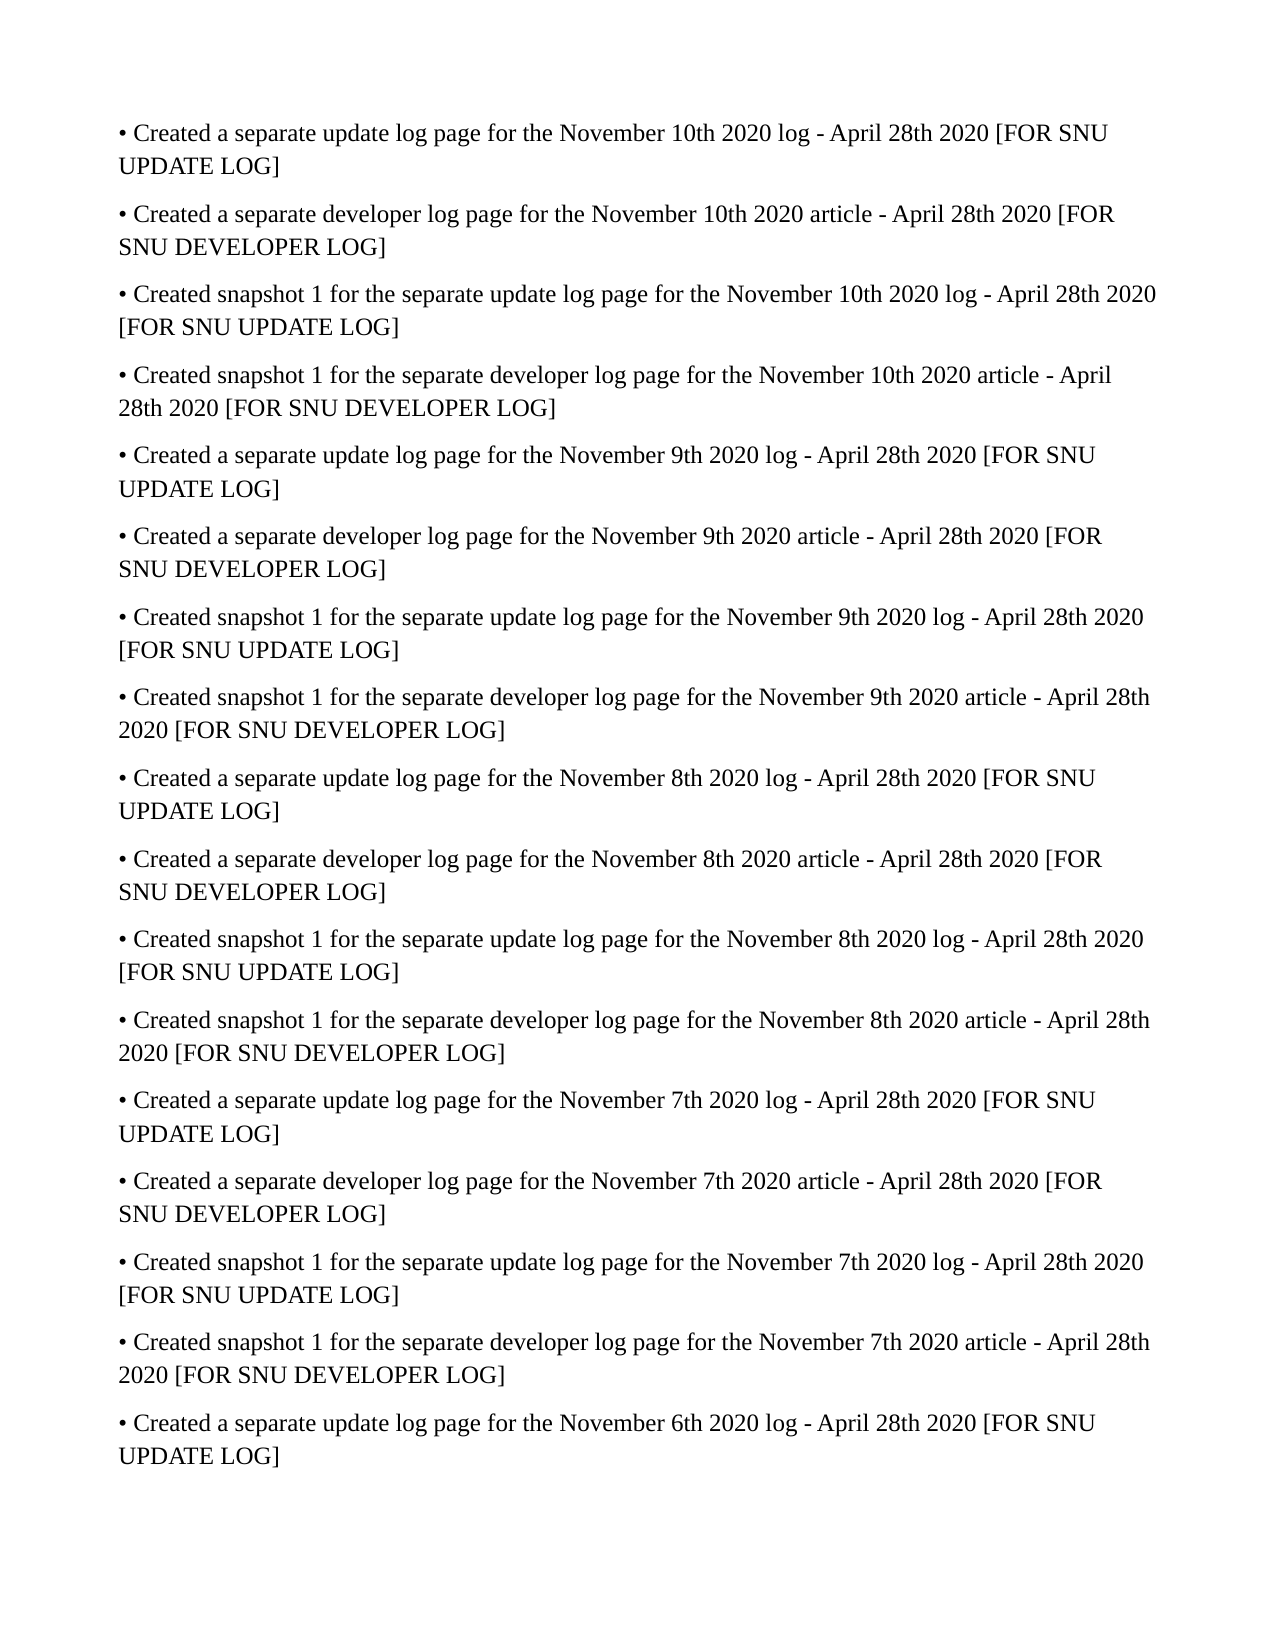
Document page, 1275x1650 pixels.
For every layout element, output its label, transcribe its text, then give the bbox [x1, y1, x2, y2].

text • Created a separate update log page for the November 9th 2020 log - April 28th 2020 [FOR SNU UPDATE LOG] [118, 441, 1157, 502]
text • Created a separate developer log page for the November 7th 2020 article - April 28th 2020 [FOR SNU DEVELOPER LOG] [118, 1166, 1157, 1228]
text • Created snapshot 1 for the separate developer log page for the November 9th 2020 article - April 28th 2020 [FOR SNU DEVELOPER LOG] [118, 682, 1157, 744]
text • Created snapshot 1 for the separate developer log page for the November 10th 2020 article - April 28th 2020 [FOR SNU DEVELOPER LOG] [118, 360, 1157, 422]
text • Created snapshot 1 for the separate developer log page for the November 8th 2020 article - April 28th 2020 [FOR SNU DEVELOPER LOG] [118, 1005, 1157, 1067]
text • Created a separate developer log page for the November 8th 2020 article - April 28th 2020 [FOR SNU DEVELOPER LOG] [118, 844, 1157, 906]
text • Created a separate update log page for the November 7th 2020 log - April 28th 2020 [FOR SNU UPDATE LOG] [118, 1086, 1157, 1147]
text • Created a separate update log page for the November 6th 2020 log - April 28th 2020 [FOR SNU UPDATE LOG] [118, 1408, 1157, 1470]
text • Created a separate update log page for the November 10th 2020 log - April 28th 2020 [FOR SNU UPDATE LOG] [118, 118, 1157, 180]
text • Created a separate developer log page for the November 10th 2020 article - April 28th 2020 [FOR SNU DEVELOPER LOG] [118, 199, 1157, 261]
text • Created a separate update log page for the November 8th 2020 log - April 28th 2020 [FOR SNU UPDATE LOG] [118, 763, 1157, 825]
text • Created snapshot 1 for the separate update log page for the November 7th 2020 log - April 28th 2020 [FOR SNU UPDATE LOG] [118, 1247, 1157, 1309]
text • Created snapshot 1 for the separate update log page for the November 8th 2020 log - April 28th 2020 [FOR SNU UPDATE LOG] [118, 924, 1157, 986]
text • Created a separate developer log page for the November 9th 2020 article - April 28th 2020 [FOR SNU DEVELOPER LOG] [118, 521, 1157, 583]
text • Created snapshot 1 for the separate update log page for the November 10th 2020 log - April 28th 2020 [FOR SNU UPDATE LOG] [118, 279, 1157, 341]
text • Created snapshot 1 for the separate developer log page for the November 7th 2020 article - April 28th 2020 [FOR SNU DEVELOPER LOG] [118, 1327, 1157, 1389]
text • Created snapshot 1 for the separate update log page for the November 9th 2020 log - April 28th 2020 [FOR SNU UPDATE LOG] [118, 602, 1157, 664]
